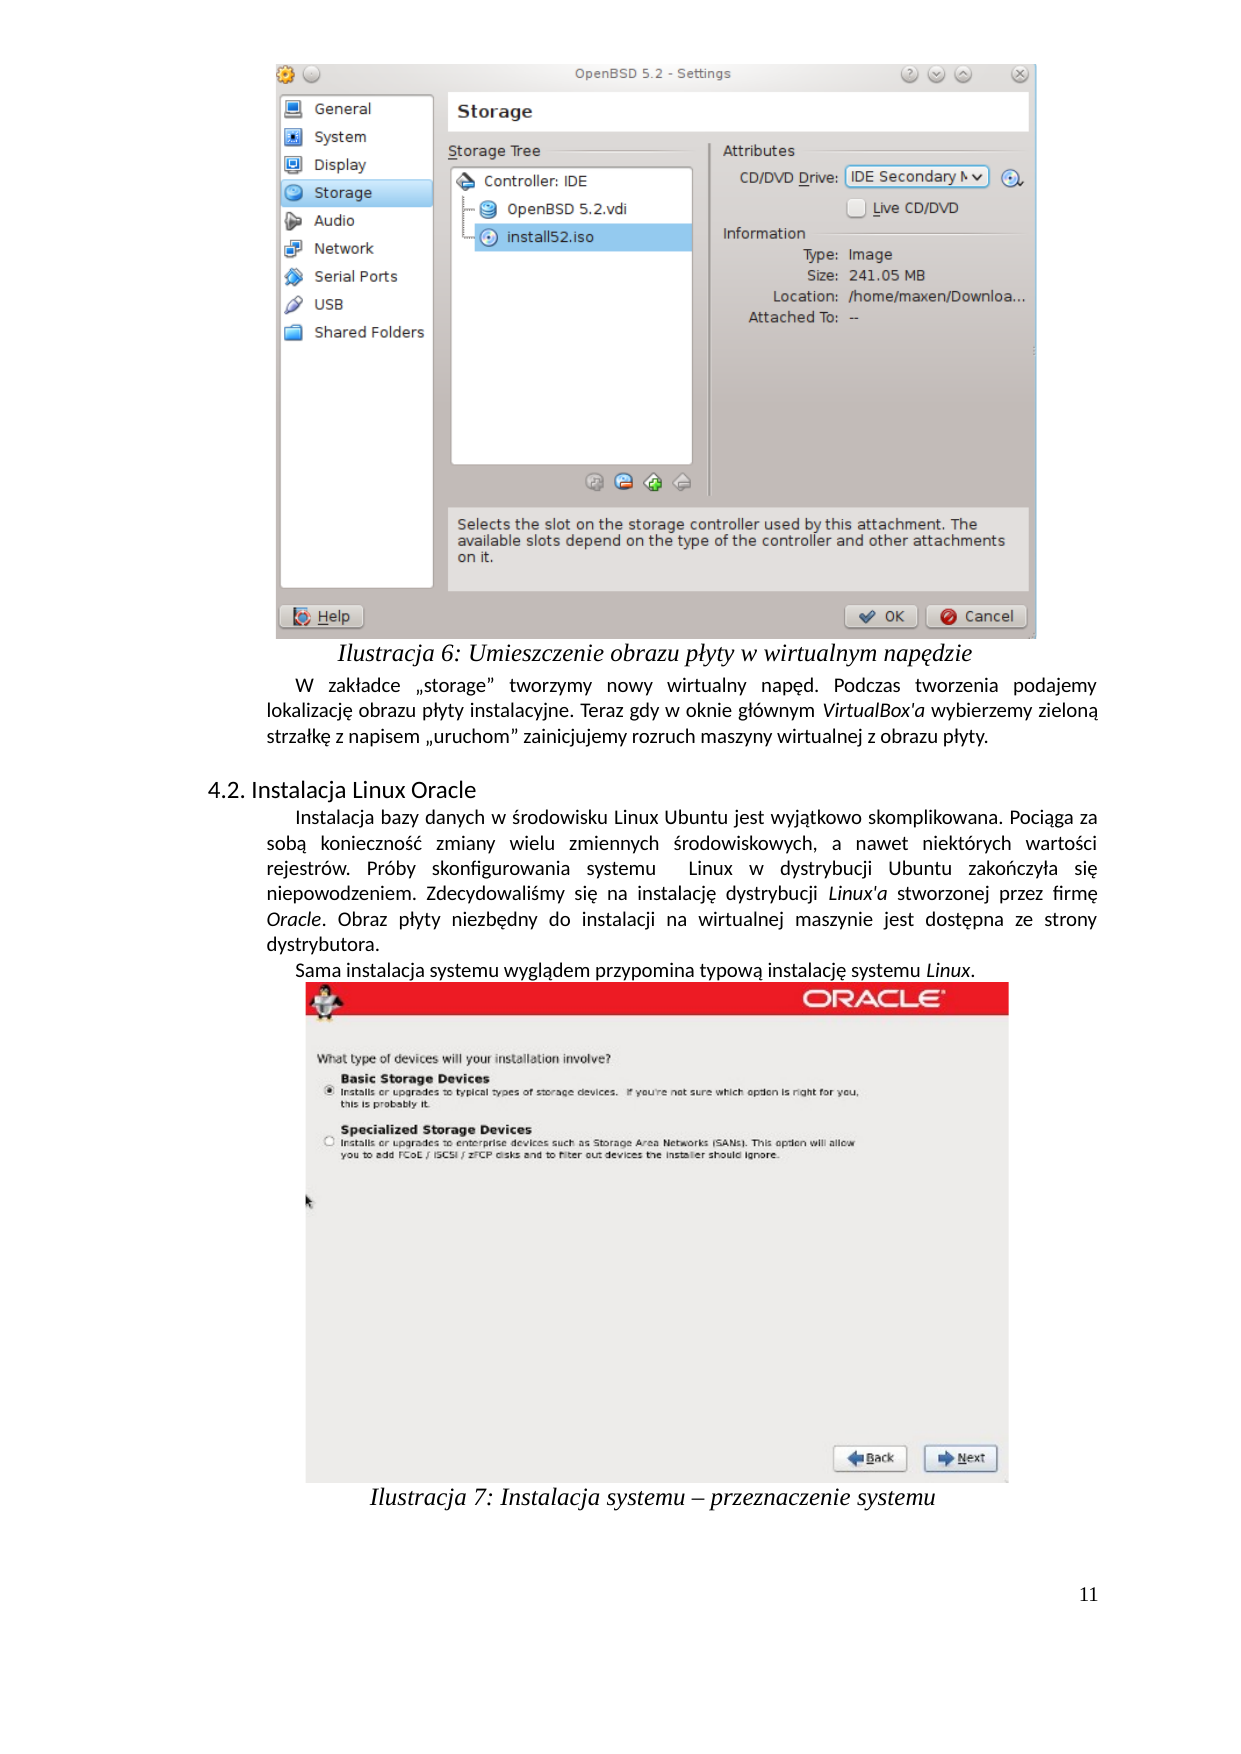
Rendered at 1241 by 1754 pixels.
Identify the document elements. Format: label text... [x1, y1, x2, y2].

text W zakładce „storage” tworzymy nowy wirtualny napęd. Podczas tworzenia podajemy lokalizację obrazu płyty instalacyjne. Teraz gdy w oknie głównym VirtualBox'a wybierzemy zieloną strzałkę z napisem „uruchom” zainicjujemy rozruch maszyny wirtualnej z obrazu płyty. [266, 672, 1098, 748]
subtitle 4.2. Instalacja Linux Oracle [208, 774, 1098, 804]
picture [275, 64, 1037, 639]
picture [305, 982, 1009, 1483]
text Instalacja bazy danych w środowisku Linux Ubuntu jest wyjątkowo skomplikowana. Pociąga za sobą konieczność zmiany wielu zmiennych środowiskowych, a nawet niektórych wartości rejestrów. Próby skonfigurowania systemu Linux w dystrybucji Ubuntu zakończyła się niepowodzeniem. Zdecydowaliśmy się na instalację dystrybucji Linux'a stworzonej przez firmę Oracle. Obraz płyty niezbędny do instalacji na wirtualnej maszynie jest dostępna ze strony dystrybutora. [266, 804, 1098, 957]
text Sama instalacja systemu wyglądem przypomina typową instalację systemu Linux. [266, 957, 1098, 982]
text Ilustracja 6: Umieszczenie obrazu płyty w wirtualnym napędzie [276, 639, 1037, 667]
text Ilustracja 7: Instalacja systemu – przeznaczenie systemu [266, 995, 1048, 1511]
